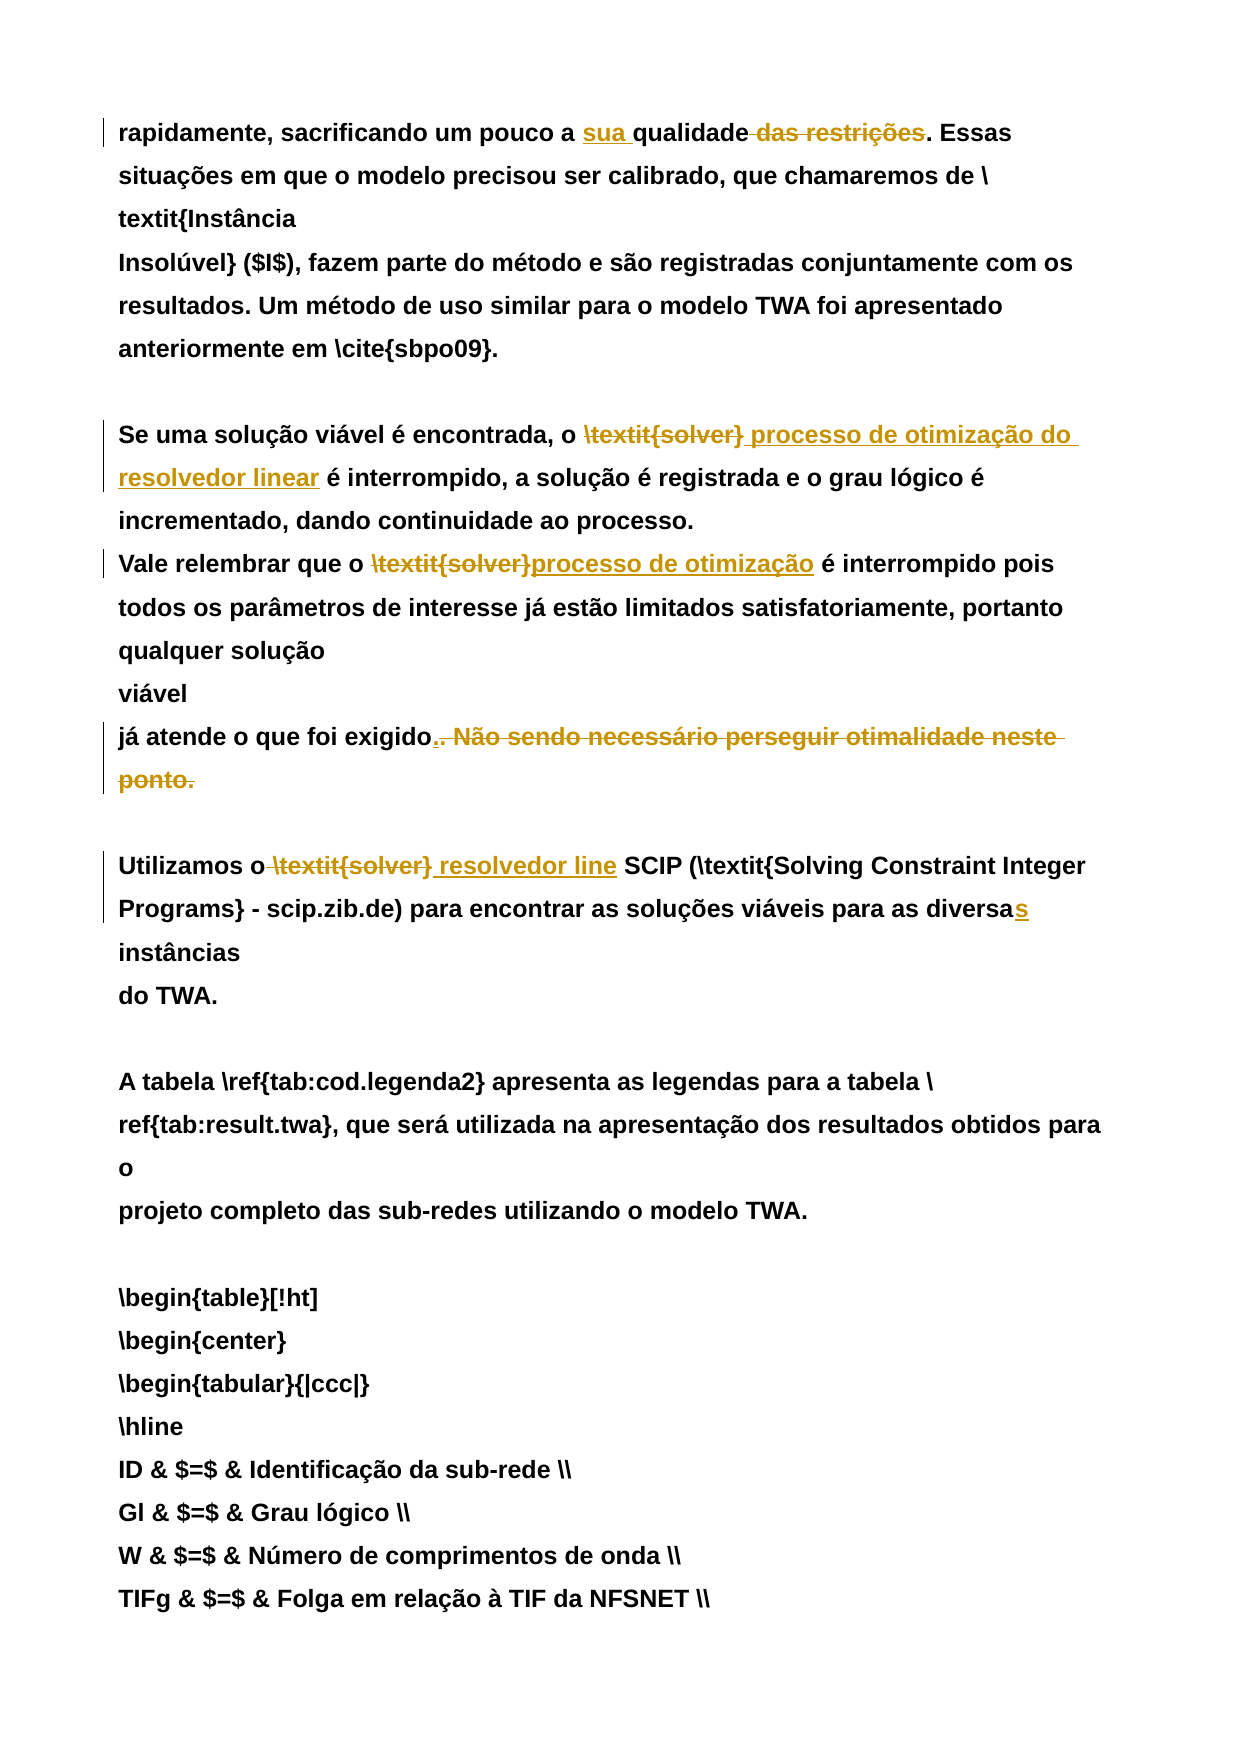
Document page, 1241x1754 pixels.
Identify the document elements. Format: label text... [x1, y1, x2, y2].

text A tabela \ref{tab:cod.legenda2} apresenta as legendas para a tabela \ref{tab:result.twa}, que será utilizada na apresentação dos resultados obtidos para o [118, 1067, 1122, 1182]
text \hline [118, 1412, 1122, 1441]
text viável [118, 679, 1122, 707]
text anteriormente em \cite{sbpo09}. [118, 334, 1122, 362]
text rapidamente, sacrificando um pouco a sua qualidade. Essas situações em que o modelo precisou ser calibrado, que chamaremos de \textit{Instância [118, 118, 1122, 233]
text Utilizamos o resolvedor line SCIP (\textit{Solving Constraint Integer Programs} - scip.zib.de) para encontrar as soluções viáveis para as diversas instâncias [118, 851, 1122, 966]
text já atende o que foi exigido. [118, 722, 1122, 794]
text TIFg & $=$ & Folga em relação à TIF da NFSNET \\ [118, 1584, 1122, 1613]
text Insolúvel} ($I$), fazem parte do método e são registradas conjuntamente com os resultados. Um método de uso similar para o modelo TWA foi apresentado [118, 247, 1122, 319]
text \begin{tabular}{|ccc|} [118, 1369, 1122, 1397]
text Gl & $=$ & Grau lógico \\ [118, 1498, 1122, 1527]
text do TWA. [118, 981, 1122, 1009]
text \begin{center} [118, 1326, 1122, 1354]
text projeto completo das sub-redes utilizando o modelo TWA. [118, 1196, 1122, 1225]
text W & $=$ & Número de comprimentos de onda \\ [118, 1541, 1122, 1570]
text ID & $=$ & Identificação da sub-rede \\ [118, 1455, 1122, 1484]
text \begin{table}[!ht] [118, 1282, 1122, 1311]
text Vale relembrar que o processo de otimização é interrompido pois todos os parâmetros de interesse já estão limitados satisfatoriamente, portanto qualquer solução [118, 549, 1122, 664]
text Se uma solução viável é encontrada, o processo de otimização do resolvedor linear é interrompido, a solução é registrada e o grau lógico é incrementado, dando continuidade ao processo. [118, 420, 1122, 535]
